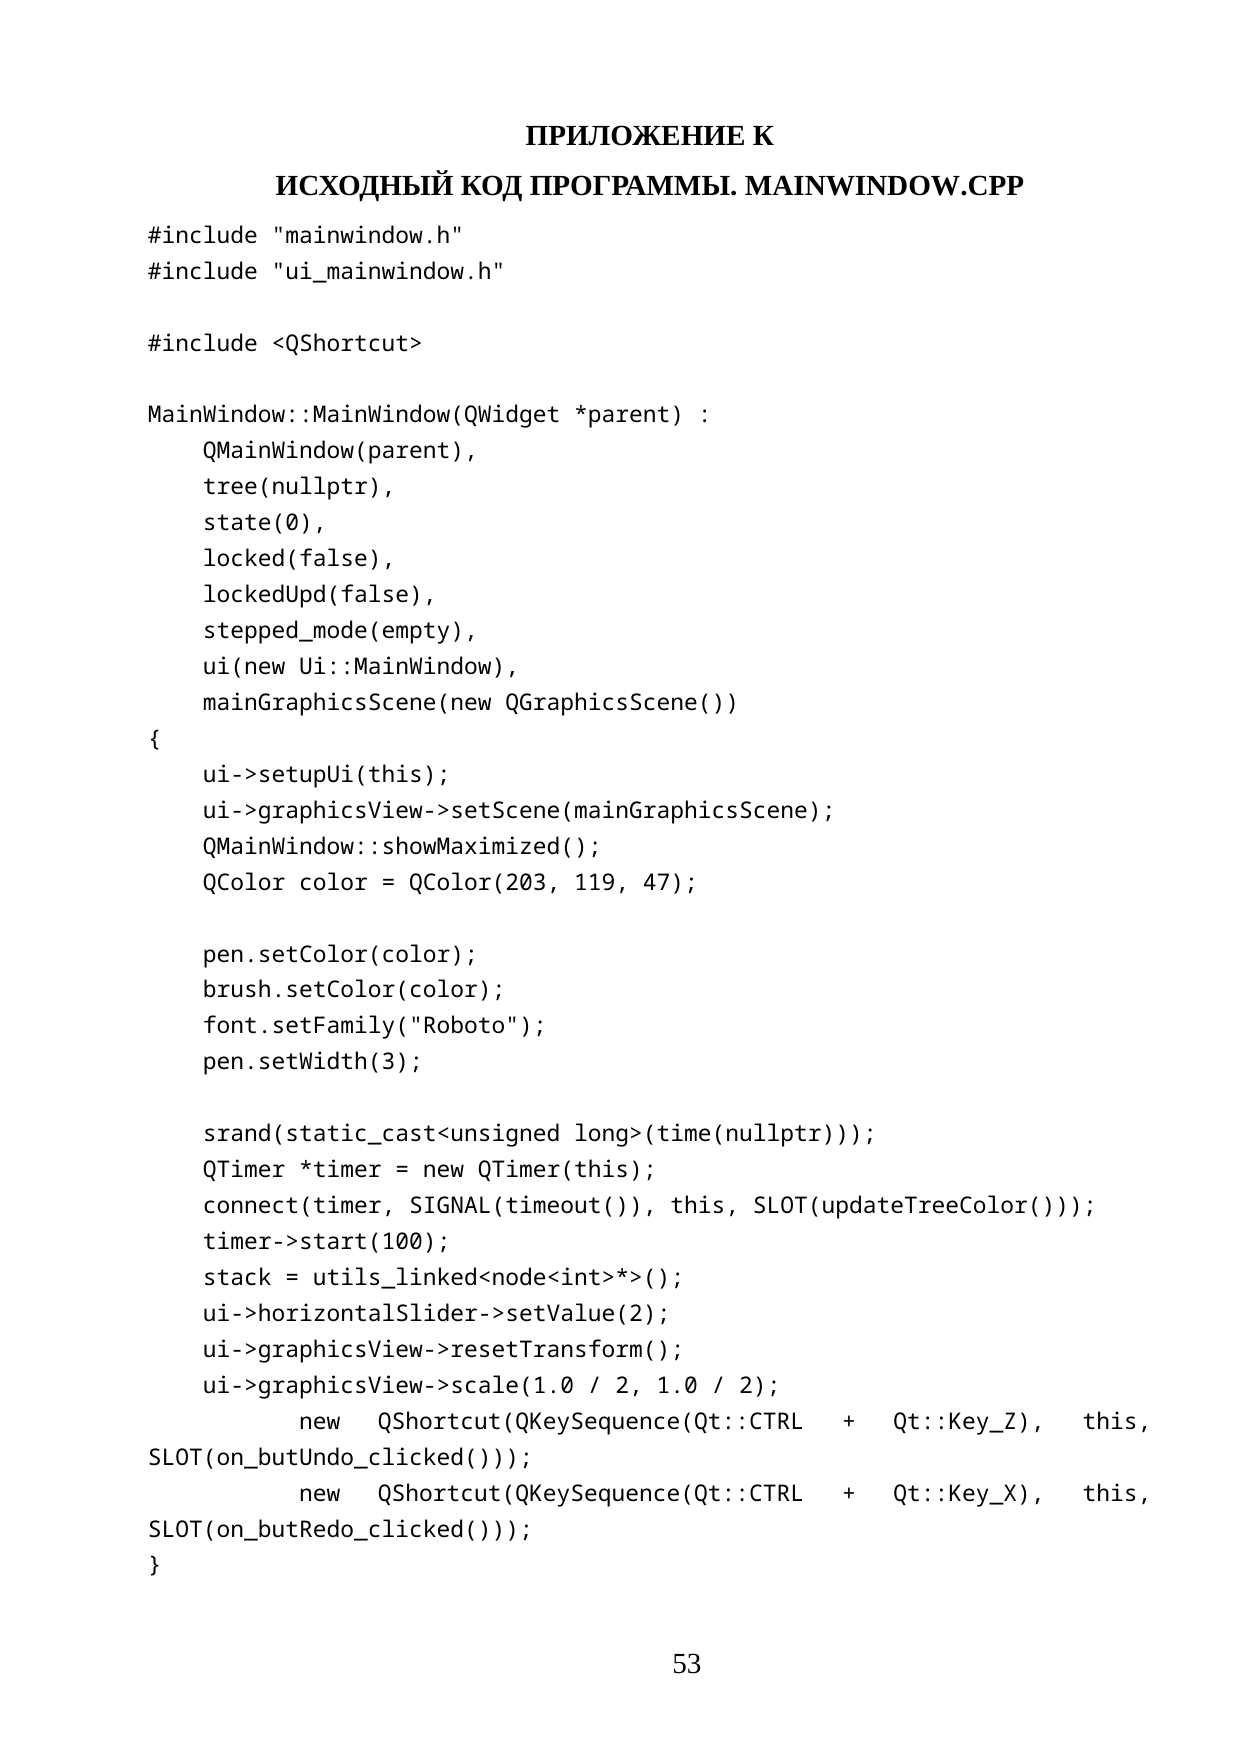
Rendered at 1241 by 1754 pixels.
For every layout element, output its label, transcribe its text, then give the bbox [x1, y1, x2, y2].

text stack = utils_linked<node<int>*>(); [148, 1261, 1152, 1292]
text #include "mainwindow.h" [148, 219, 1152, 250]
text connect(timer, SIGNAL(timeout()), this, SLOT(updateTreeColor())); [148, 1189, 1152, 1220]
text state(0), [148, 506, 1152, 537]
text QMainWindow::showMaximized(); [148, 830, 1152, 861]
text brush.setColor(color); [148, 973, 1152, 1005]
text tree(nullptr), [148, 470, 1152, 502]
text ui(new Ui::MainWindow), [148, 650, 1152, 681]
text #include "ui_mainwindow.h" [148, 255, 1152, 286]
text QMainWindow(parent), [148, 434, 1152, 466]
text ui->graphicsView->resetTransform(); [148, 1333, 1152, 1364]
text #include <QShortcut> [148, 327, 1152, 358]
text } [148, 1548, 1152, 1580]
text lockedUpd(false), [148, 578, 1152, 609]
text { [148, 722, 1152, 753]
text stepped_mode(empty), [148, 614, 1152, 645]
text new QShortcut(QKeySequence(Qt::CTRL + Qt::Key_X), this, SLOT(on_butRedo_clicked())); [148, 1477, 1152, 1544]
text new QShortcut(QKeySequence(Qt::CTRL + Qt::Key_Z), this, SLOT(on_butUndo_clicked())); [148, 1405, 1152, 1472]
subtitle приложение к исходный код программы. mainwindow.cpp [148, 118, 1152, 202]
text pen.setColor(color); [148, 937, 1152, 969]
text ui->horizontalSlider->setValue(2); [148, 1297, 1152, 1328]
text ui->setupUi(this); [148, 758, 1152, 789]
text MainWindow::MainWindow(QWidget *parent) : [148, 398, 1152, 430]
text font.setFamily("Roboto"); [148, 1009, 1152, 1041]
text locked(false), [148, 542, 1152, 573]
text QTimer *timer = new QTimer(this); [148, 1153, 1152, 1184]
text ui->graphicsView->setScene(mainGraphicsScene); [148, 794, 1152, 825]
text timer->start(100); [148, 1225, 1152, 1256]
text QColor color = QColor(203, 119, 47); [148, 866, 1152, 897]
text pen.setWidth(3); [148, 1045, 1152, 1077]
text srand(static_cast<unsigned long>(time(nullptr))); [148, 1117, 1152, 1148]
text ui->graphicsView->scale(1.0 / 2, 1.0 / 2); [148, 1369, 1152, 1400]
text mainGraphicsScene(new QGraphicsScene()) [148, 686, 1152, 717]
